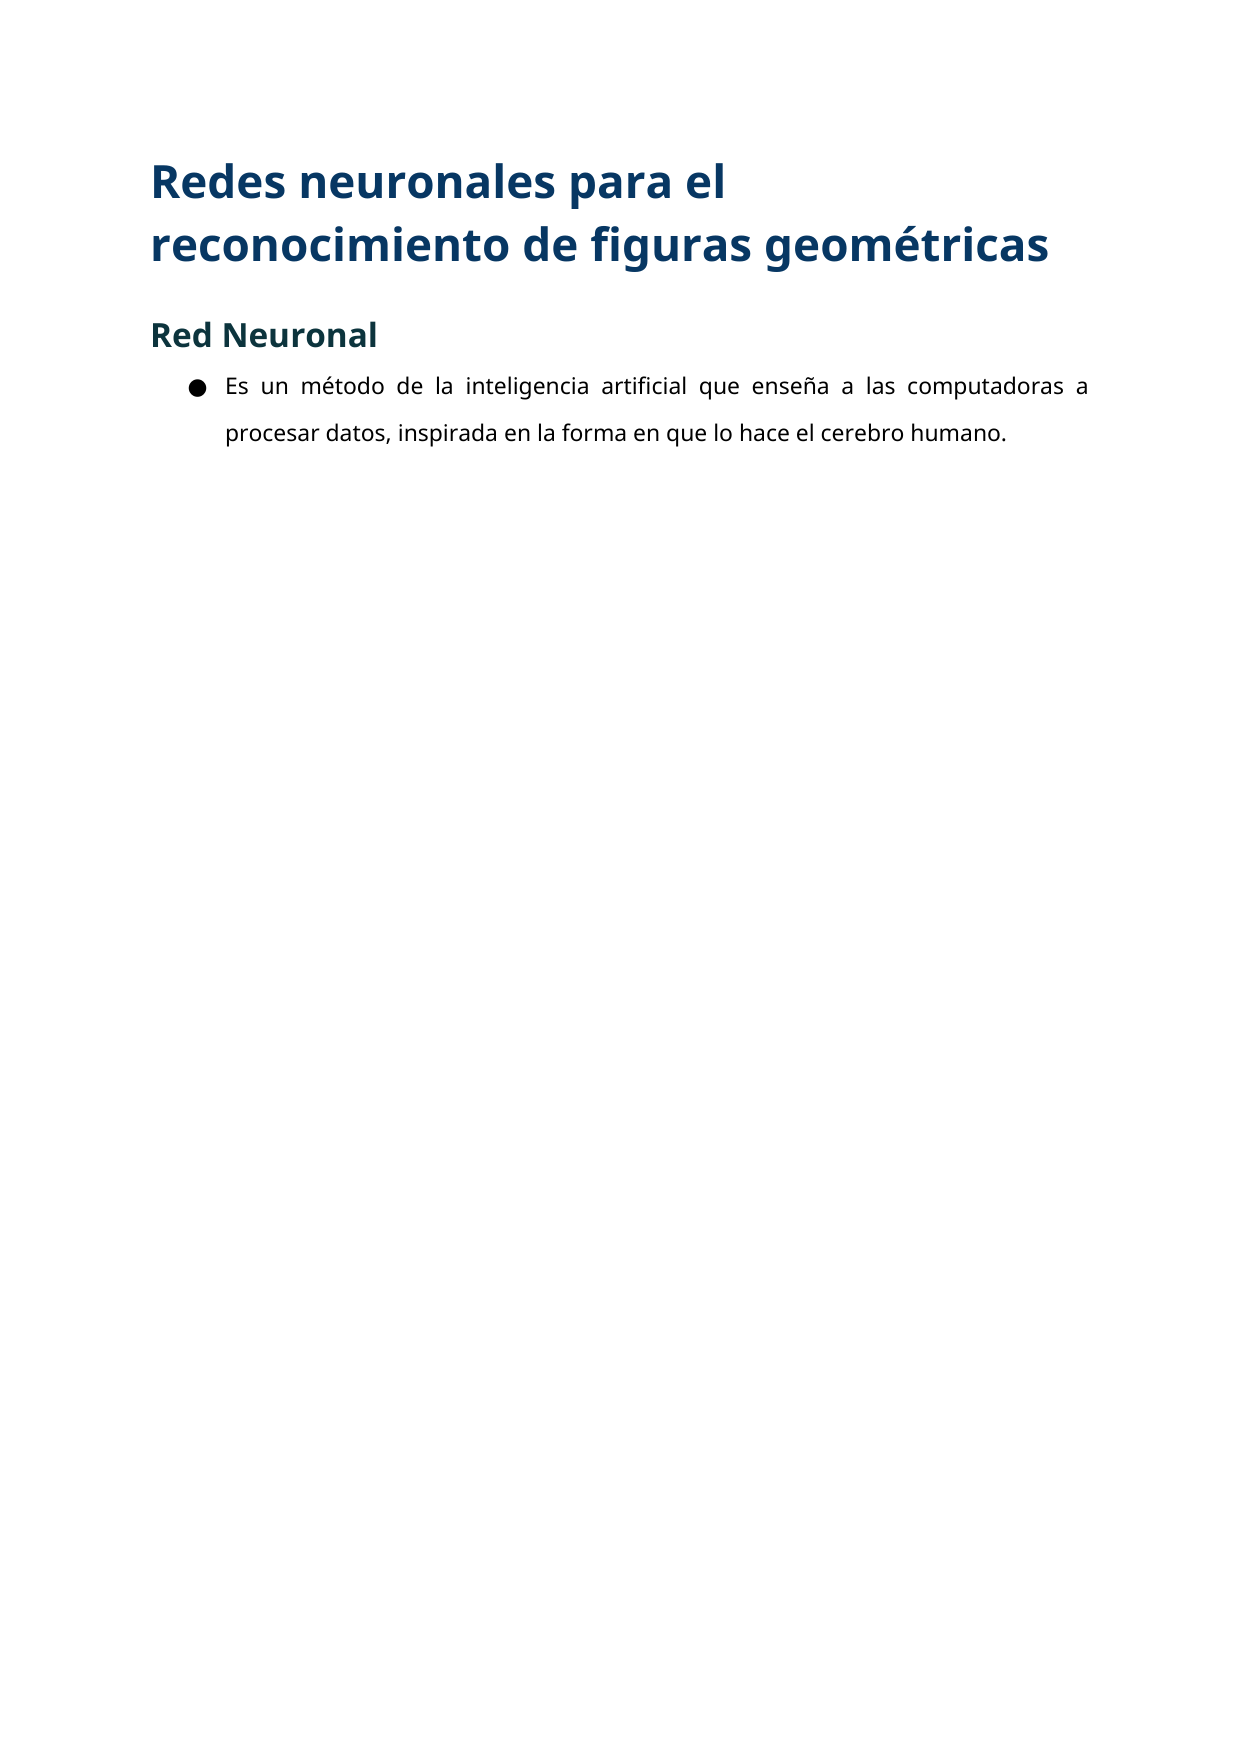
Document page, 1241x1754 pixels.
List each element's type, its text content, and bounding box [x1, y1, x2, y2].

subtitle Red Neuronal [150, 312, 1090, 358]
title Redes neuronales para el reconocimiento de figuras geométricas [150, 150, 1090, 275]
list Es un método de la inteligencia artificial que enseña a las computadoras a procesar datos, inspirada en la forma en que lo hace el cerebro humano. [187, 370, 1090, 448]
